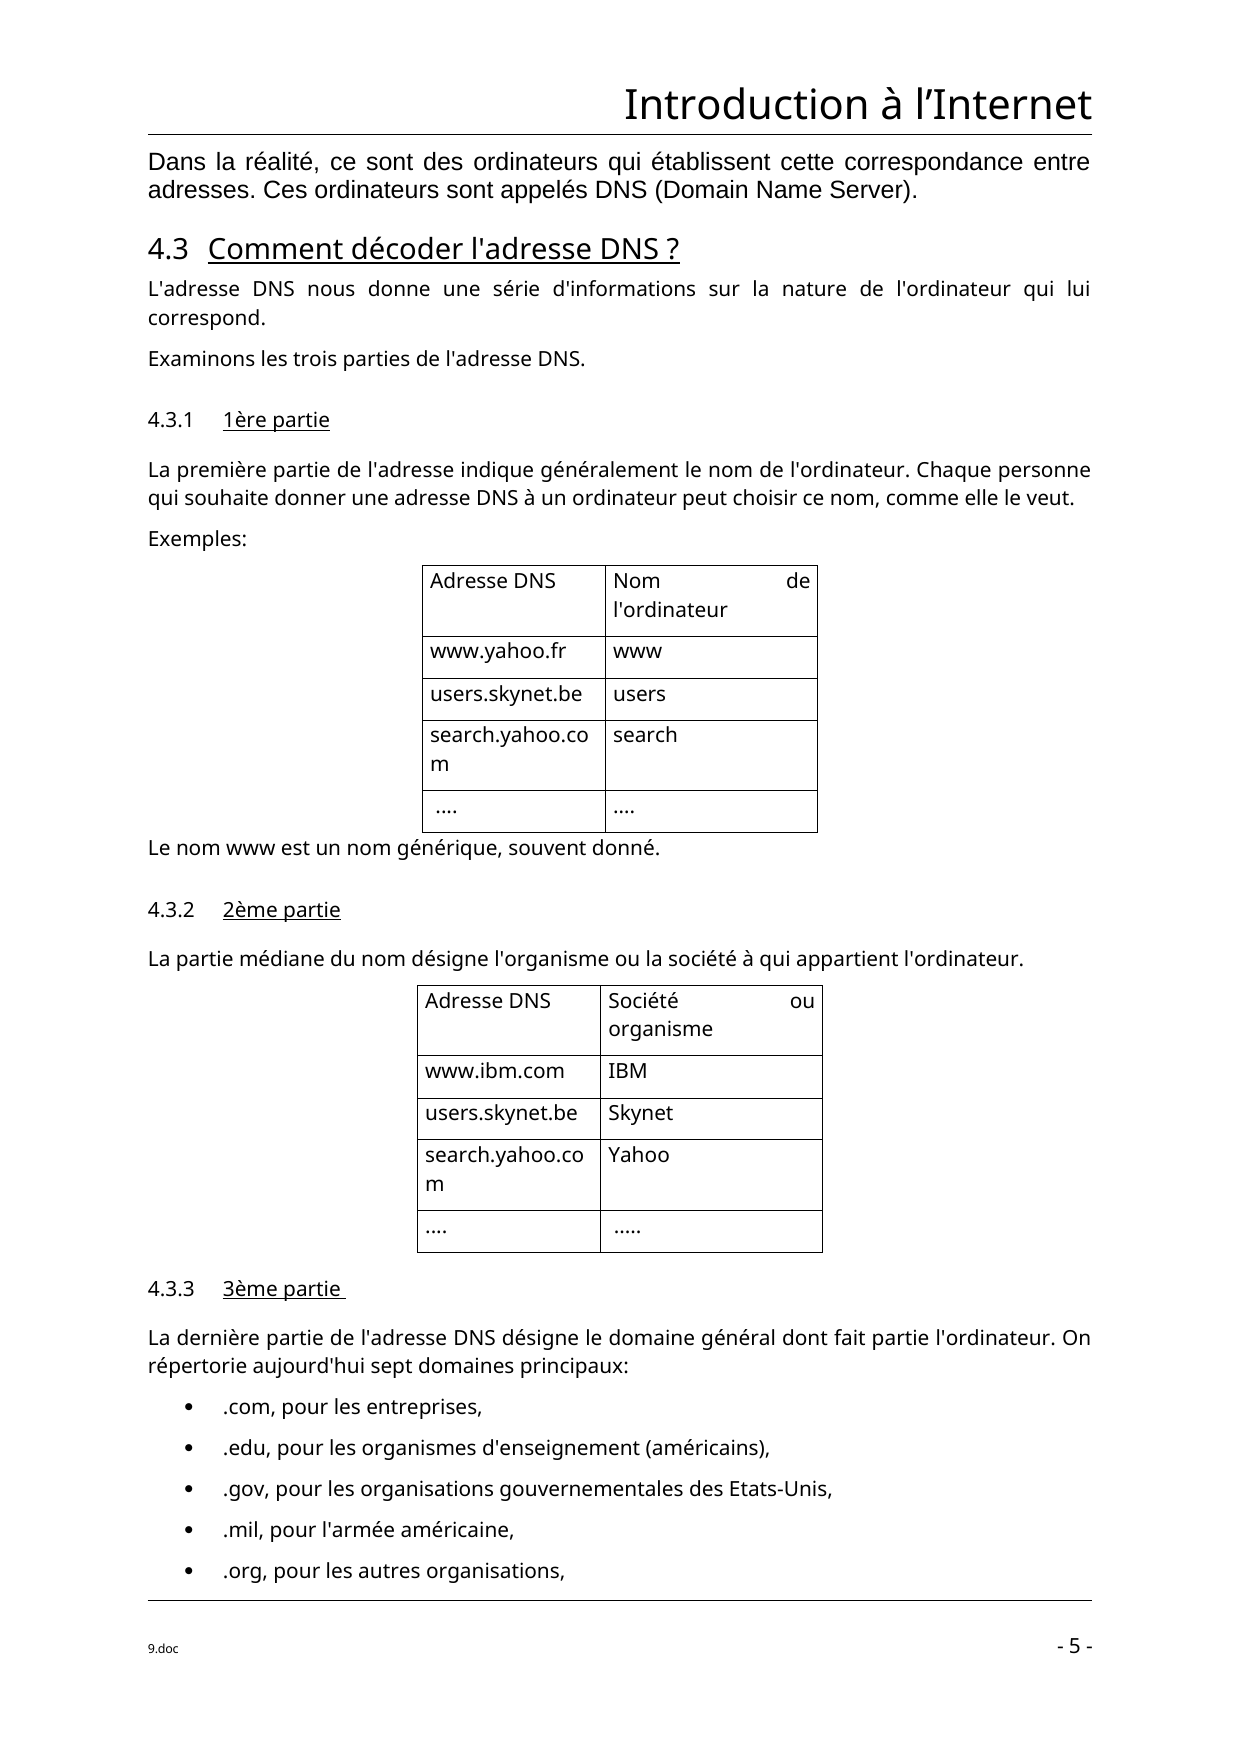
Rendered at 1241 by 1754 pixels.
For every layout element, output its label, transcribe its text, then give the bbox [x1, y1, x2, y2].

text Examinons les trois parties de l'adresse DNS. [148, 344, 1092, 372]
table_cell Yahoo [601, 1140, 822, 1210]
subtitle 2ème partie [148, 895, 1092, 923]
table_cell .... [418, 1211, 600, 1252]
table_header Adresse DNS [423, 566, 605, 636]
table_cell www.ibm.com [418, 1056, 600, 1097]
table_cell search.yahoo.com [418, 1140, 600, 1210]
list .gov, pour les organisations gouvernementales des Etats-Unis, [185, 1474, 1092, 1503]
list .mil, pour l'armée américaine, [185, 1515, 1092, 1543]
list .edu, pour les organismes d'enseignement (américains), [185, 1433, 1092, 1462]
table_header Nom de l'ordinateur [606, 566, 817, 636]
table_cell IBM [601, 1056, 822, 1097]
text Dans la réalité, ce sont des ordinateurs qui établissent cette correspondance entre adresses. Ces ordinateurs sont appelés DNS (Domain Name Server). [148, 148, 1092, 203]
table_cell search.yahoo.com [423, 721, 605, 790]
text Le nom www est un nom générique, souvent donné. [148, 833, 1092, 861]
table_cell …. [606, 791, 817, 832]
table_cell www [606, 637, 817, 678]
list .org, pour les autres organisations, [185, 1556, 1092, 1584]
subtitle 3ème partie [148, 1274, 1092, 1302]
table_cell users.skynet.be [418, 1099, 600, 1139]
table_cell search [606, 721, 817, 790]
table_cell users [606, 679, 817, 719]
text La première partie de l'adresse indique généralement le nom de l'ordinateur. Chaque personne qui souhaite donner une adresse DNS à un ordinateur peut choisir ce nom, comme elle le veut. [148, 455, 1092, 512]
table_header Adresse DNS [418, 986, 600, 1055]
text La partie médiane du nom désigne l'organisme ou la société à qui appartient l'ordinateur. [148, 944, 1092, 972]
subtitle Comment décoder l'adresse DNS ? [148, 228, 1092, 268]
table_cell .... [423, 791, 605, 832]
table_cell www.yahoo.fr [423, 637, 605, 678]
subtitle 1ère partie [148, 406, 1092, 434]
list .com, pour les entreprises, [185, 1392, 1092, 1421]
table_header Société ou organisme [601, 986, 822, 1055]
table_cell ..... [601, 1211, 822, 1252]
text Exemples: [148, 524, 1092, 553]
table_cell users.skynet.be [423, 679, 605, 719]
table_cell Skynet [601, 1099, 822, 1139]
text L'adresse DNS nous donne une série d'informations sur la nature de l'ordinateur qui lui correspond. [148, 274, 1092, 331]
text La dernière partie de l'adresse DNS désigne le domaine général dont fait partie l'ordinateur. On répertorie aujourd'hui sept domaines principaux: [148, 1323, 1092, 1380]
